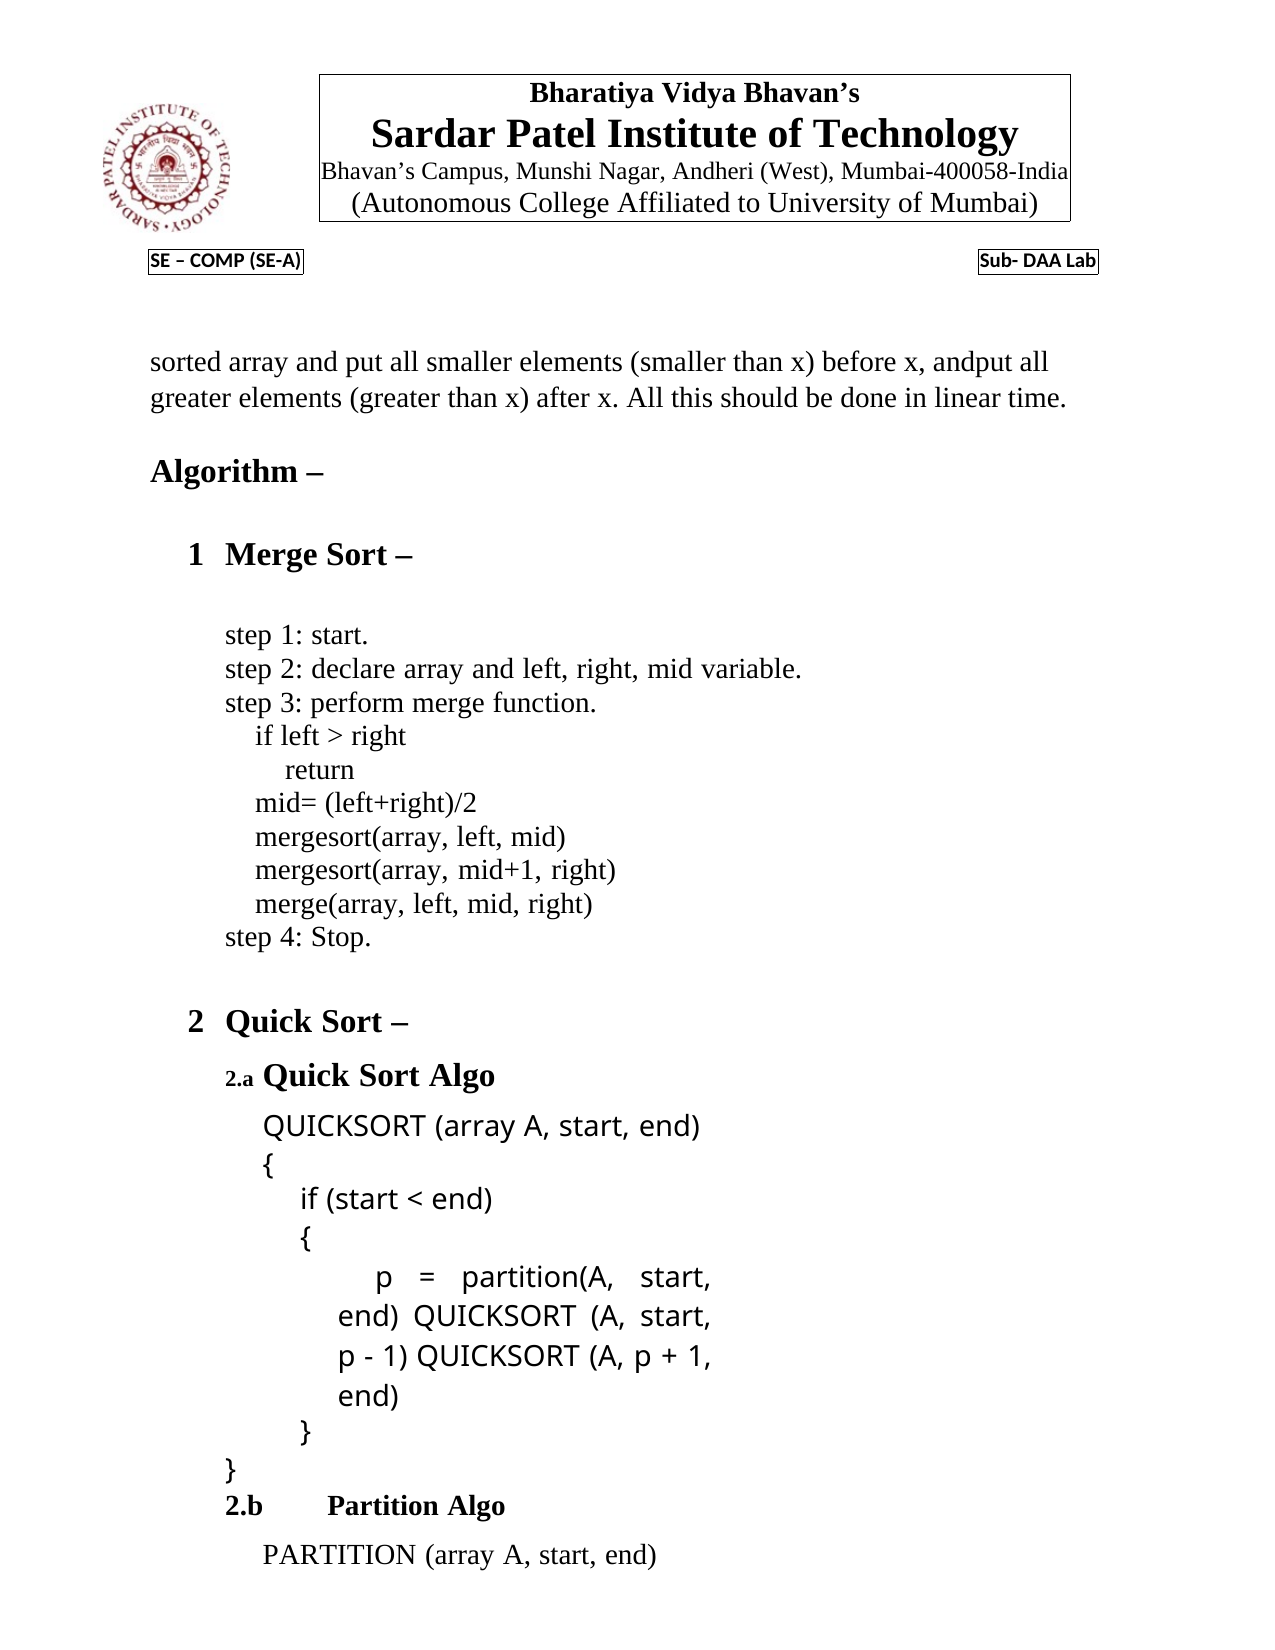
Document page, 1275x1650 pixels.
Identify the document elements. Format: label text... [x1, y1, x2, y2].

text if left > right return [255, 718, 474, 785]
text step 1: start. [225, 618, 1139, 651]
picture [102, 103, 231, 233]
text step 2: declare array and left, right, mid variable. step 3: perform merge function. [225, 651, 847, 718]
text p = partition(A, start, end) QUICKSORT (A, start, p - 1) QUICKSORT (A, p + 1, end) [337, 1256, 711, 1415]
text } [225, 1448, 1139, 1488]
text if (start < end) [300, 1183, 1139, 1216]
text step 4: Stop. [225, 919, 1139, 953]
list Merge Sort – [187, 534, 1139, 573]
text PARTITION (array A, start, end) [262, 1537, 1139, 1571]
subtitle Algorithm – [150, 452, 1139, 490]
text sorted array and put all smaller elements (smaller than x) before x, andput all greater elements (greater than x) after x. All this should be done in linear time. [150, 344, 1078, 413]
text { [262, 1143, 1139, 1183]
list Quick Sort Algo [225, 1055, 1139, 1094]
text } [300, 1415, 1139, 1448]
subtitle Quick Sort – [187, 1001, 1139, 1040]
text QUICKSORT (array A, start, end) [262, 1109, 1139, 1143]
subtitle Partition Algo [225, 1488, 1139, 1522]
text { [300, 1216, 1139, 1256]
text mid= (left+right)/2 mergesort(array, left, mid) mergesort(array, mid+1, right) merge(array, left, mid, right) [255, 785, 618, 919]
